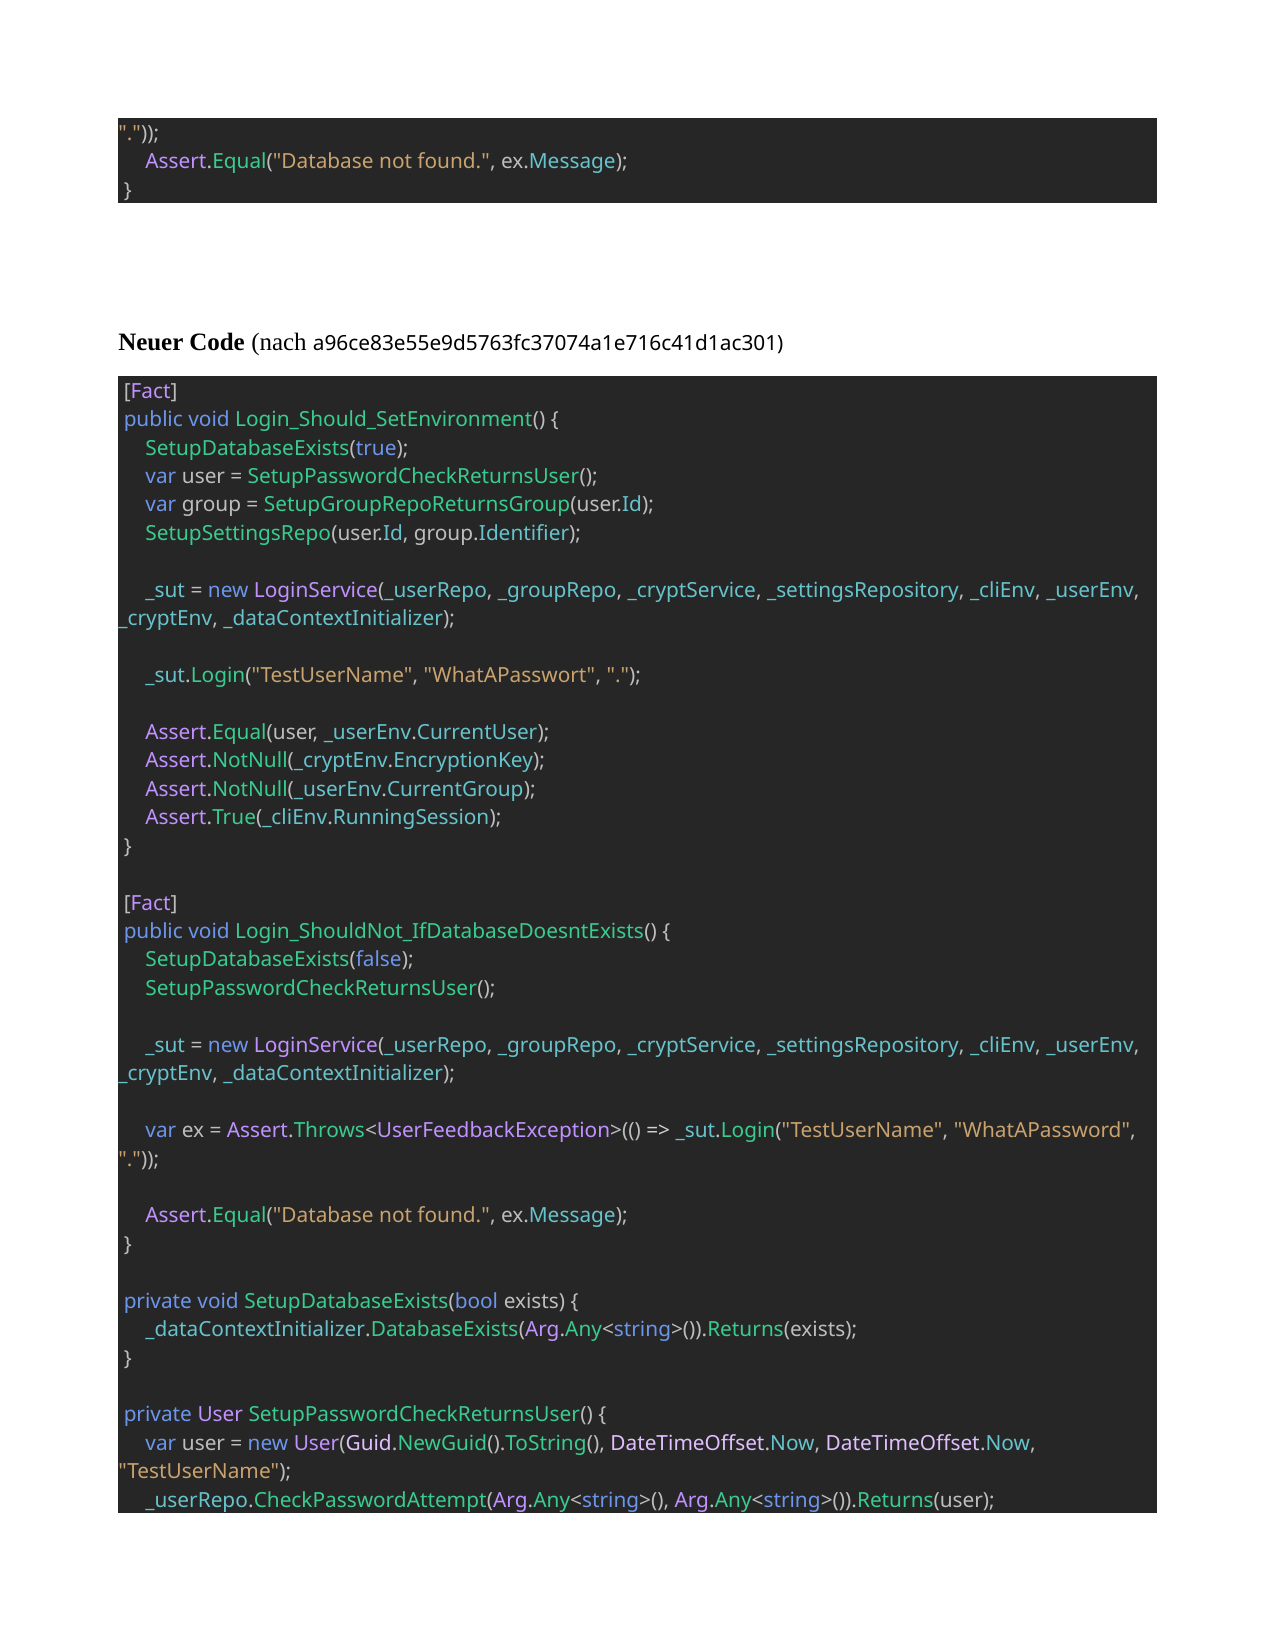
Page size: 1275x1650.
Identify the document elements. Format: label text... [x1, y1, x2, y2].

text [Fact] public void Login_Should_SetEnvironment() { SetupDatabaseExists(true); var user = SetupPasswordCheckReturnsUser(); var group = SetupGroupRepoReturnsGroup(user.Id); SetupSettingsRepo(user.Id, group.Identifier); _sut = new LoginService(_userRepo, _groupRepo, _cryptService, _settingsRepository, _cliEnv, _userEnv, _cryptEnv, _dataContextInitializer); _sut.Login("TestUserName", "WhatAPasswort", "."); Assert.Equal(user, _userEnv.CurrentUser); Assert.NotNull(_cryptEnv.EncryptionKey); Assert.NotNull(_userEnv.CurrentGroup); Assert.True(_cliEnv.RunningSession); } [Fact] public void Login_ShouldNot_IfDatabaseDoesntExists() { SetupDatabaseExists(false); SetupPasswordCheckReturnsUser(); _sut = new LoginService(_userRepo, _groupRepo, _cryptService, _settingsRepository, _cliEnv, _userEnv, _cryptEnv, _dataContextInitializer); var ex = Assert.Throws<UserFeedbackException>(() => _sut.Login("TestUserName", "WhatAPassword", ".")); Assert.Equal("Database not found.", ex.Message); } private void SetupDatabaseExists(bool exists) { _dataContextInitializer.DatabaseExists(Arg.Any<string>()).Returns(exists); } private User SetupPasswordCheckReturnsUser() { var user = new User(Guid.NewGuid().ToString(), DateTimeOffset.Now, DateTimeOffset.Now, "TestUserName"); _userRepo.CheckPasswordAttempt(Arg.Any<string>(), Arg.Any<string>()).Returns(user); [118, 376, 1157, 1513]
text Neuer Code (nach a96ce83e55e9d5763fc37074a1e716c41d1ac301) [118, 327, 1157, 357]
text ".")); Assert.Equal("Database not found.", ex.Message); } [118, 118, 1157, 203]
